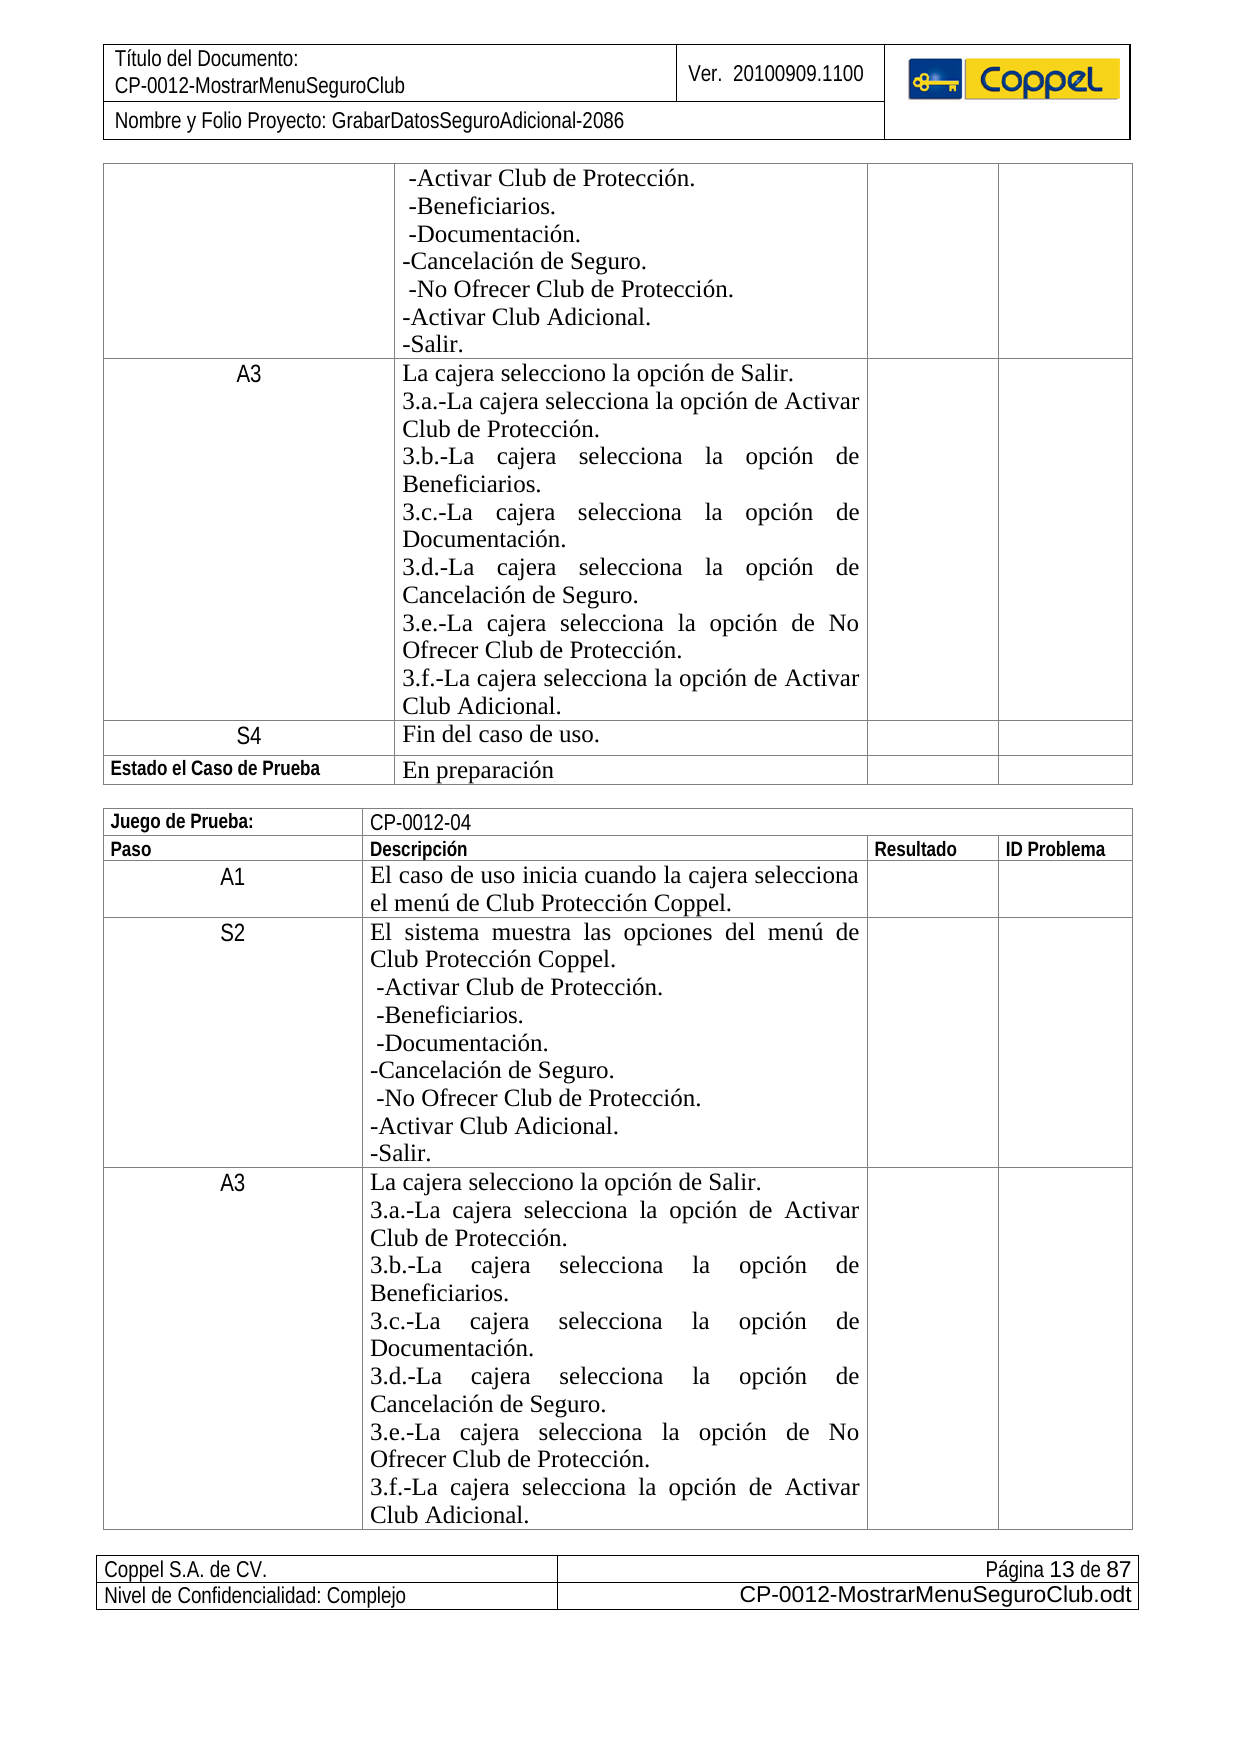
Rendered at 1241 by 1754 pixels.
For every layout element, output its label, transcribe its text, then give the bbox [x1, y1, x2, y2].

table_header CP-0012-04 [363, 809, 1132, 835]
table_cell [104, 164, 394, 358]
table_cell [868, 918, 998, 1167]
table_cell Paso [104, 836, 362, 860]
table_cell [868, 756, 998, 784]
table_cell La cajera selecciono la opción de Salir. 3.a.-La cajera selecciona la opción de Activar Club de Protección. 3.b.-La cajera selecciona la opción de Beneficiarios. 3.c.-La cajera selecciona la opción de Documentación. 3.d.-La cajera selecciona la opción de Cancelación de Seguro. 3.e.-La cajera selecciona la opción de No Ofrecer Club de Protección. 3.f.-La cajera selecciona la opción de Activar Club Adicional. [395, 359, 867, 719]
table_cell [999, 164, 1132, 358]
table_cell [999, 861, 1132, 917]
table_header Juego de Prueba: [104, 809, 362, 835]
table_cell [999, 918, 1132, 1167]
table_cell La cajera selecciono la opción de Salir. 3.a.-La cajera selecciona la opción de Activar Club de Protección. 3.b.-La cajera selecciona la opción de Beneficiarios. 3.c.-La cajera selecciona la opción de Documentación. 3.d.-La cajera selecciona la opción de Cancelación de Seguro. 3.e.-La cajera selecciona la opción de No Ofrecer Club de Protección. 3.f.-La cajera selecciona la opción de Activar Club Adicional. [363, 1168, 867, 1528]
table_cell El sistema muestra las opciones del menú de Club Protección Coppel. -Activar Club de Protección. -Beneficiarios. -Documentación. -Cancelación de Seguro. -No Ofrecer Club de Protección. -Activar Club Adicional. -Salir. [363, 918, 867, 1167]
table_cell Estado el Caso de Prueba [104, 756, 394, 784]
table_cell [999, 721, 1132, 755]
table_cell El caso de uso inicia cuando la cajera selecciona el menú de Club Protección Coppel. [363, 861, 867, 917]
table_cell Fin del caso de uso. [395, 721, 867, 755]
table_cell ID Problema [999, 836, 1132, 860]
table_cell S2 [104, 918, 362, 1167]
table_cell [868, 861, 998, 917]
table_cell A3 [104, 1168, 362, 1528]
table_cell [868, 1168, 998, 1528]
table_cell A1 [104, 861, 362, 917]
table_cell [868, 359, 998, 719]
table_cell A3 [104, 359, 394, 719]
table_cell Resultado [868, 836, 998, 860]
table_cell [999, 1168, 1132, 1528]
table_cell [999, 359, 1132, 719]
table_cell [999, 756, 1132, 784]
table_cell Descripción [363, 836, 867, 860]
table_cell S4 [104, 721, 394, 755]
table_cell En preparación [395, 756, 867, 784]
table_cell -Activar Club de Protección. -Beneficiarios. -Documentación. -Cancelación de Seguro. -No Ofrecer Club de Protección. -Activar Club Adicional. -Salir. [395, 164, 867, 358]
table_cell [868, 164, 998, 358]
table_cell [868, 721, 998, 755]
